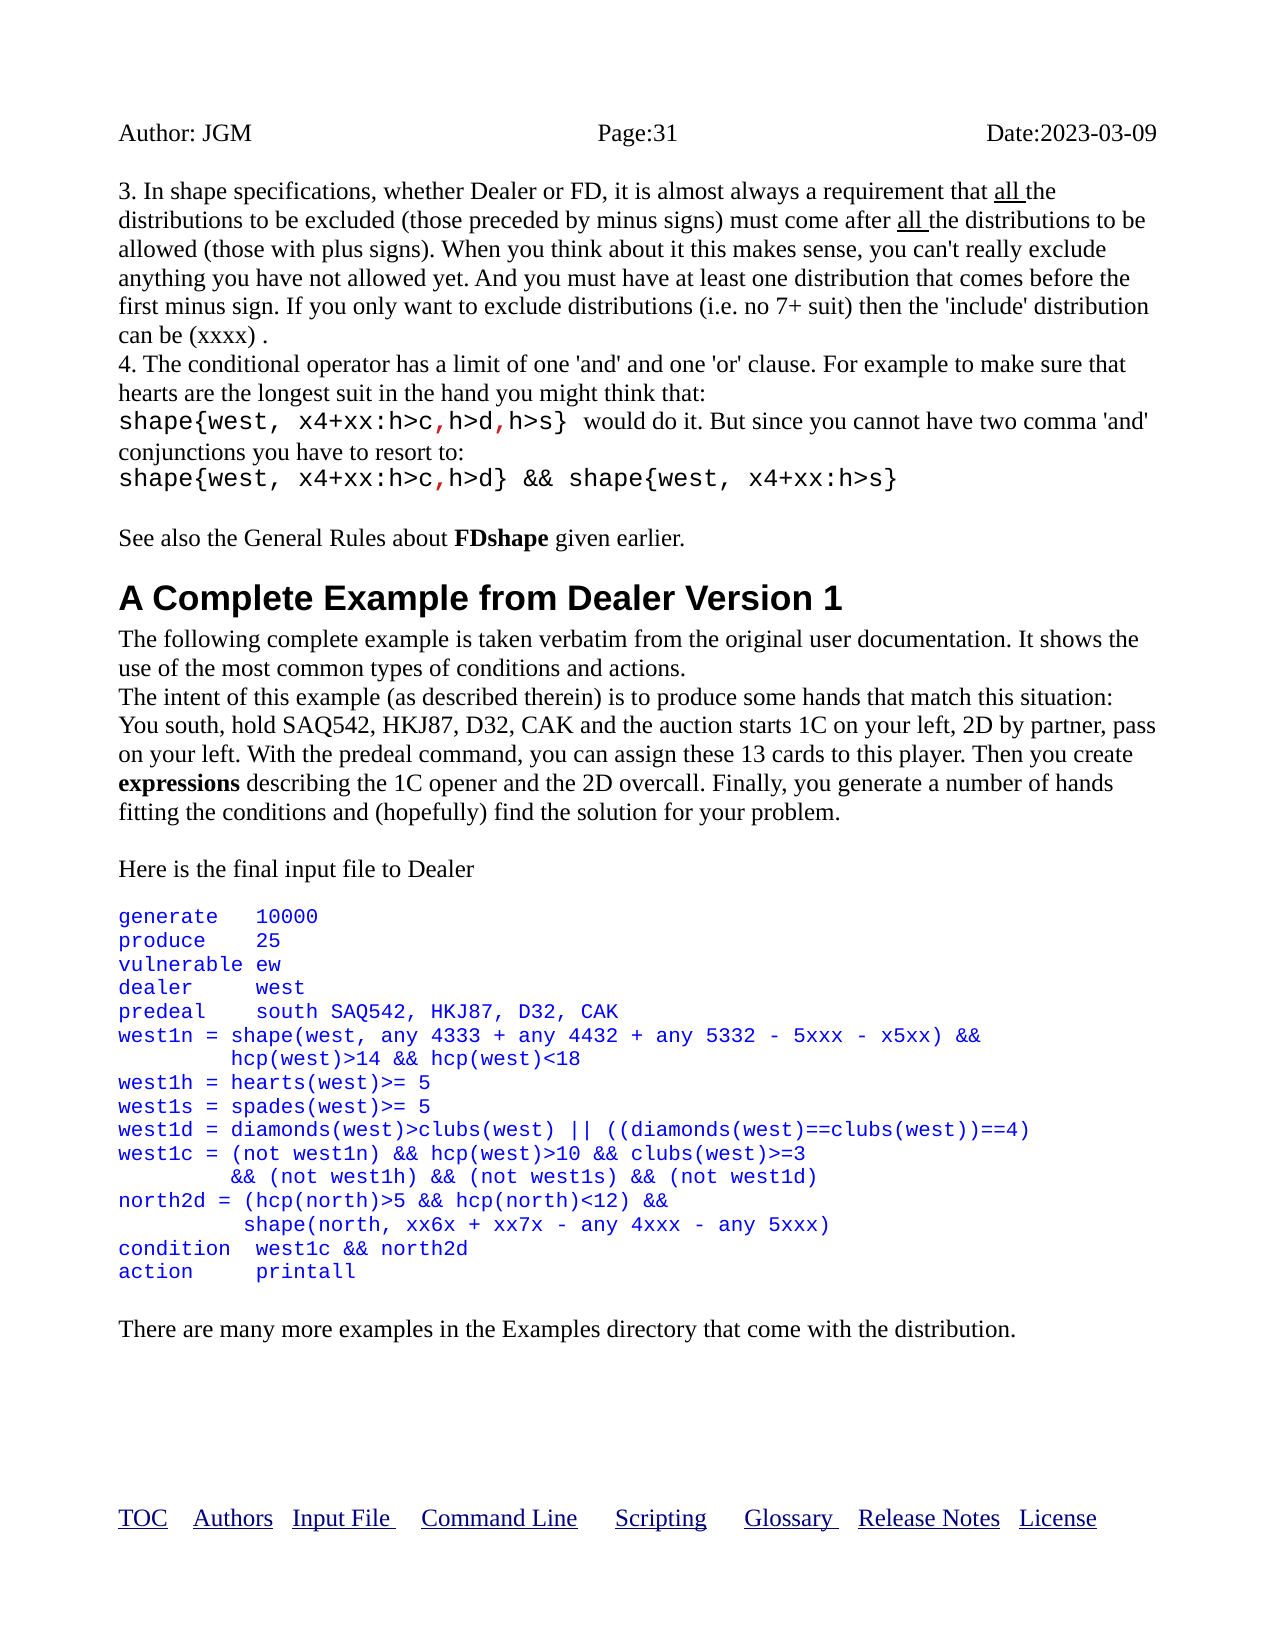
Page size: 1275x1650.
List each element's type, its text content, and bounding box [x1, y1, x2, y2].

text shape{west, x4+xx:h>c,h>d,h>s} would do it. But since you cannot have two comma 'and' conjunctions you have to resort to: [118, 406, 1157, 466]
text west1d = diamonds(west)>clubs(west) || ((diamonds(west)==clubs(west))==4) [118, 1119, 1157, 1143]
text action printall [118, 1261, 1157, 1285]
text shape(north, xx6x + xx7x - any 4xxx - any 5xxx) [118, 1214, 1157, 1237]
text See also the General Rules about FDshape given earlier. [118, 523, 1157, 552]
text west1n = shape(west, any 4333 + any 4432 + any 5332 - 5xxx - x5xx) && [118, 1025, 1157, 1048]
text && (not west1h) && (not west1s) && (not west1d) [118, 1167, 1157, 1190]
subtitle A Complete Example from Dealer Version 1 [118, 577, 1157, 618]
text You south, hold SAQ542, HKJ87, D32, CAK and the auction starts 1C on your left, 2D by partner, pass on your left. With the predeal command, you can assign these 13 cards to this player. Then you create expressions describing the 1C opener and the 2D overcall. Finally, you generate a number of hands fitting the conditions and (hopefully) find the solution for your problem. [118, 710, 1157, 825]
text west1h = hearts(west)>= 5 [118, 1072, 1157, 1096]
text west1c = (not west1n) && hcp(west)>10 && clubs(west)>=3 [118, 1143, 1157, 1167]
text condition west1c && north2d [118, 1237, 1157, 1261]
text vulnerable ew [118, 954, 1157, 977]
text shape{west, x4+xx:h>c,h>d} && shape{west, x4+xx:h>s} [118, 466, 1157, 494]
text west1s = spades(west)>= 5 [118, 1096, 1157, 1119]
text hcp(west)>14 && hcp(west)<18 [118, 1048, 1157, 1072]
text Here is the final input file to Dealer [118, 854, 1157, 883]
text produce 25 [118, 930, 1157, 954]
text dealer west [118, 977, 1157, 1001]
text There are many more examples in the Examples directory that come with the distribution. [118, 1314, 1157, 1343]
text The following complete example is taken verbatim from the original user documentation. It shows the use of the most common types of conditions and actions. [118, 624, 1157, 682]
text The intent of this example (as described therein) is to produce some hands that match this situation: [118, 682, 1157, 710]
text predeal south SAQ542, HKJ87, D32, CAK [118, 1001, 1157, 1025]
text north2d = (hcp(north)>5 && hcp(north)<12) && [118, 1190, 1157, 1214]
text 3. In shape specifications, whether Dealer or FD, it is almost always a requirement that all the distributions to be excluded (those preceded by minus signs) must come after all the distributions to be allowed (those with plus signs). When you think about it this makes sense, you can't really exclude anything you have not allowed yet. And you must have at least one distribution that comes before the first minus sign. If you only want to exclude distributions (i.e. no 7+ suit) then the 'include' distribution can be (xxxx) . [118, 176, 1157, 349]
text 4. The conditional operator has a limit of one 'and' and one 'or' clause. For example to make sure that hearts are the longest suit in the hand you might think that: [118, 349, 1157, 406]
text generate 10000 [118, 906, 1157, 930]
